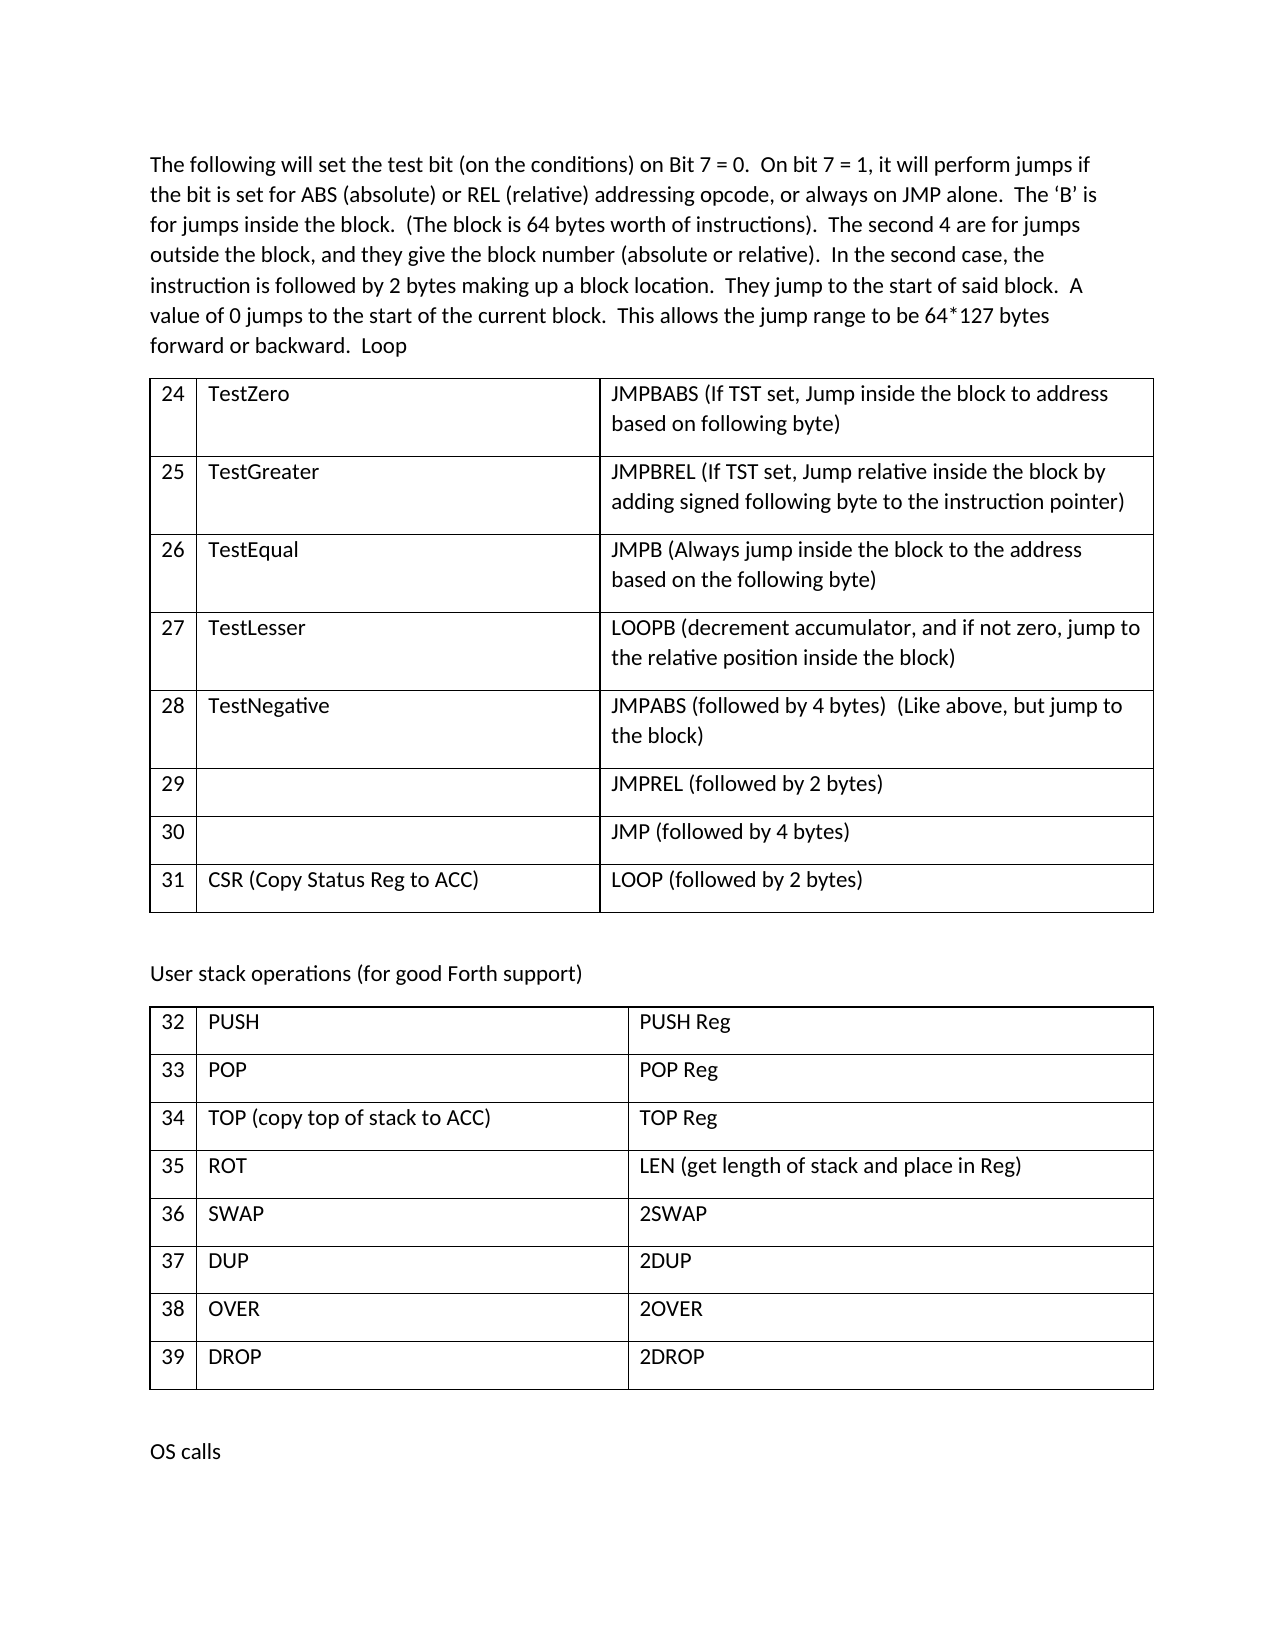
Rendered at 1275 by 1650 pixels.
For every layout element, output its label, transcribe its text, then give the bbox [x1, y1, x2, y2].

table_cell SWAP [197, 1199, 628, 1246]
table_header TestZero [197, 379, 599, 456]
table_cell 34 [151, 1103, 196, 1150]
table_cell DUP [197, 1247, 628, 1293]
table_header PUSH Reg [629, 1008, 1153, 1054]
table_header PUSH [197, 1008, 628, 1054]
table_cell ROT [197, 1151, 628, 1198]
text User stack operations (for good Forth support) [150, 959, 1125, 988]
table_cell DROP [197, 1342, 628, 1389]
table_cell TestLesser [197, 613, 599, 690]
table_cell 39 [151, 1342, 196, 1389]
table_cell TestEqual [197, 535, 599, 612]
table_cell [197, 769, 599, 816]
table_cell LOOPB (decrement accumulator, and if not zero, jump to the relative position inside the block) [601, 613, 1153, 690]
table_cell TOP Reg [629, 1103, 1153, 1150]
table_cell JMP (followed by 4 bytes) [601, 817, 1153, 864]
table_cell 38 [151, 1294, 196, 1341]
table_cell 29 [151, 769, 196, 816]
table_cell JMPBREL (If TST set, Jump relative inside the block by adding signed following byte to the instruction pointer) [601, 457, 1153, 534]
table_cell POP Reg [629, 1055, 1153, 1102]
text The following will set the test bit (on the conditions) on Bit 7 = 0. On bit 7 = 1, it will perform jumps if the bit is set for ABS (absolute) or REL (relative) addressing opcode, or always on JMP alone. The ‘B’ is for jumps inside the block. (The block is 64 bytes worth of instructions). The second 4 are for jumps outside the block, and they give the block number (absolute or relative). In the second case, the instruction is followed by 2 bytes making up a block location. They jump to the start of said block. A value of 0 jumps to the start of the current block. This allows the jump range to be 64*127 bytes forward or backward. Loop [150, 150, 1125, 359]
table_cell 2OVER [629, 1294, 1153, 1341]
table_cell JMPB (Always jump inside the block to the address based on the following byte) [601, 535, 1153, 612]
table_cell LEN (get length of stack and place in Reg) [629, 1151, 1153, 1198]
table_cell 37 [151, 1247, 196, 1293]
table_cell 33 [151, 1055, 196, 1102]
table_header 32 [151, 1008, 196, 1054]
table_cell TOP (copy top of stack to ACC) [197, 1103, 628, 1150]
table_cell CSR (Copy Status Reg to ACC) [197, 865, 599, 912]
table_cell 31 [151, 865, 196, 912]
table_cell [197, 817, 599, 864]
table_cell 28 [151, 691, 196, 768]
table_cell TestGreater [197, 457, 599, 534]
table_cell 26 [151, 535, 196, 612]
table_cell OVER [197, 1294, 628, 1341]
text OS calls [150, 1437, 1125, 1465]
table_cell 35 [151, 1151, 196, 1198]
table_cell JMPABS (followed by 4 bytes) (Like above, but jump to the block) [601, 691, 1153, 768]
table_cell TestNegative [197, 691, 599, 768]
table_header 24 [151, 379, 196, 456]
table_cell 2DROP [629, 1342, 1153, 1389]
table_cell 36 [151, 1199, 196, 1246]
table_cell 2DUP [629, 1247, 1153, 1293]
table_cell 25 [151, 457, 196, 534]
table_header JMPBABS (If TST set, Jump inside the block to address based on following byte) [601, 379, 1153, 456]
table_cell POP [197, 1055, 628, 1102]
table_cell 2SWAP [629, 1199, 1153, 1246]
table_cell 27 [151, 613, 196, 690]
table_cell JMPREL (followed by 2 bytes) [601, 769, 1153, 816]
table_cell LOOP (followed by 2 bytes) [601, 865, 1153, 912]
table_cell 30 [151, 817, 196, 864]
